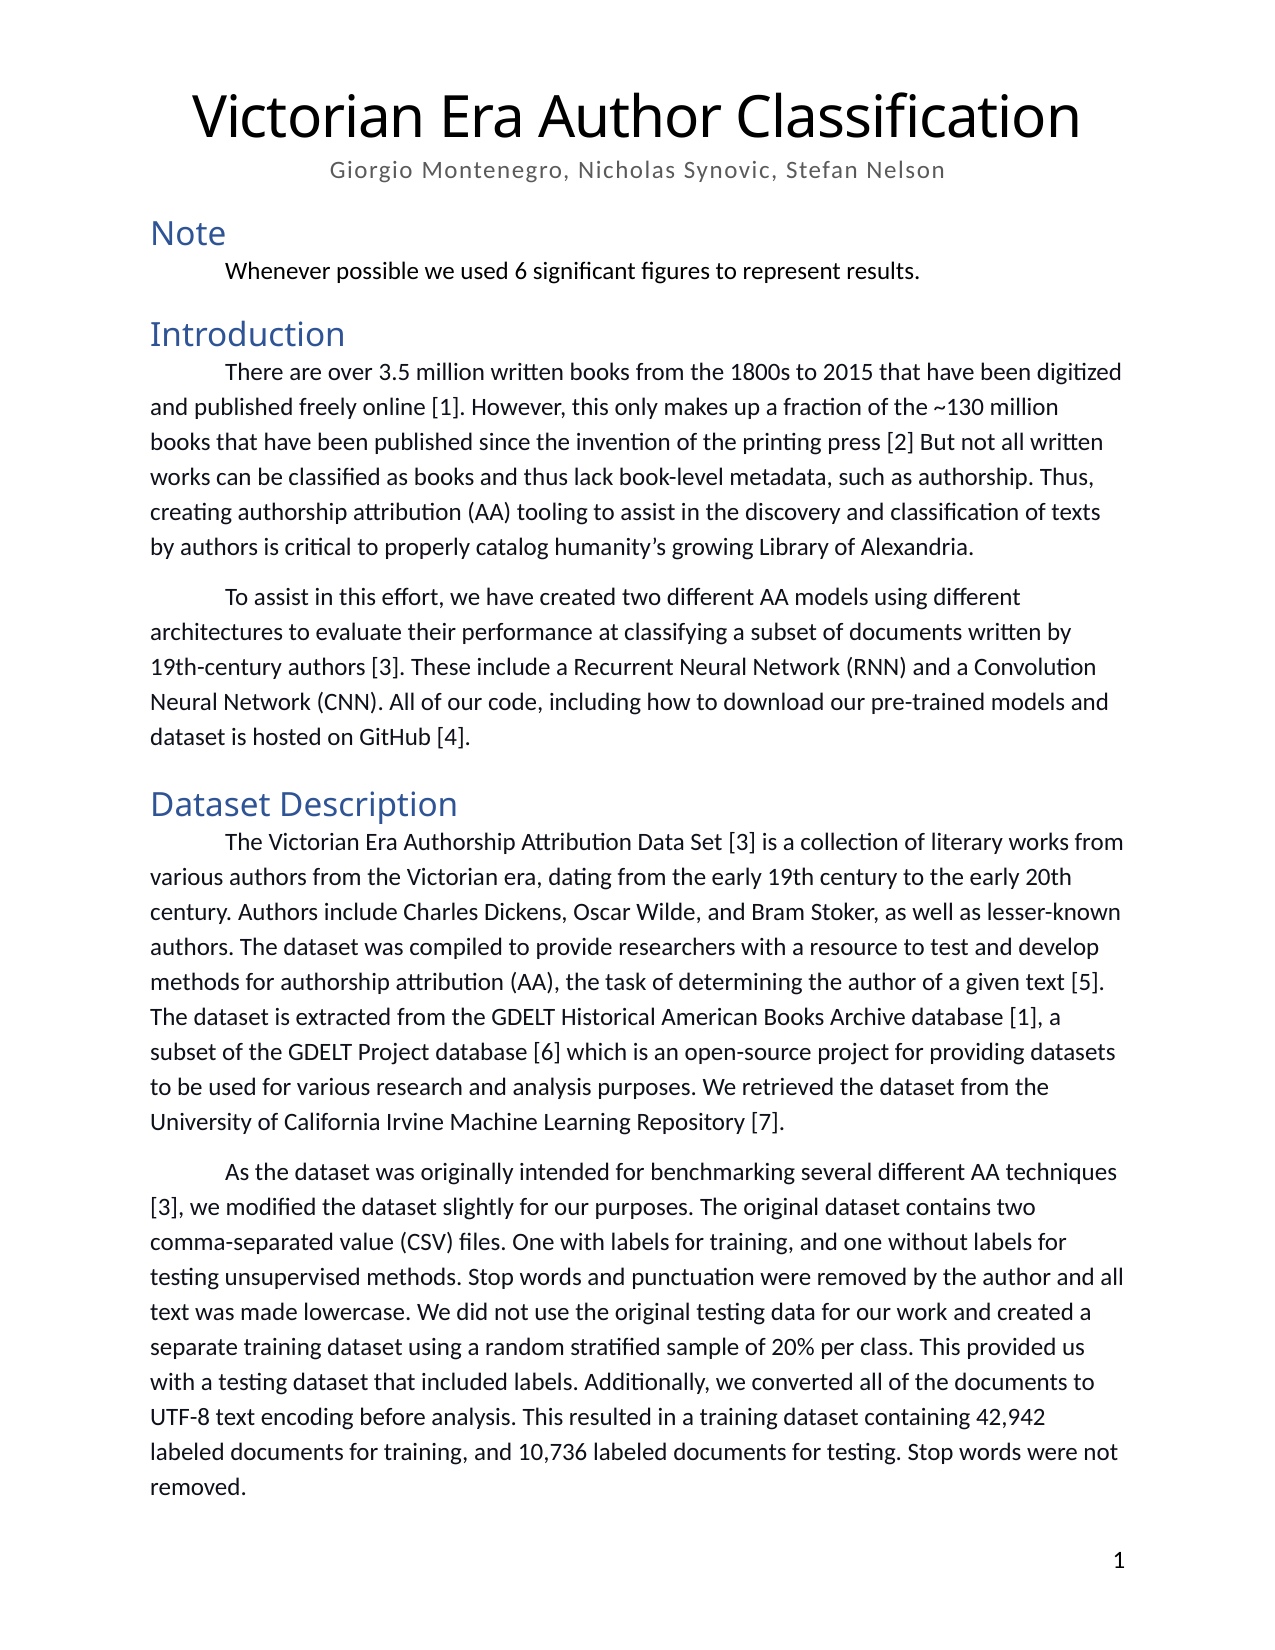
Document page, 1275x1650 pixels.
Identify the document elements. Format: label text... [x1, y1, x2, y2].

text To assist in this effort, we have created two different AA models using different architectures to evaluate their performance at classifying a subset of documents written by 19th-century authors [3]. These include a Recurrent Neural Network (RNN) and a Convolution Neural Network (CNN). All of our code, including how to download our pre-trained models and dataset is hosted on GitHub [4]. [150, 581, 1125, 751]
subtitle Dataset Description [150, 781, 1125, 826]
text The Victorian Era Authorship Attribution Data Set [3] is a collection of literary works from various authors from the Victorian era, dating from the early 19th century to the early 20th century. Authors include Charles Dickens, Oscar Wilde, and Bram Stoker, as well as lesser-known authors. The dataset was compiled to provide researchers with a resource to test and develop methods for authorship attribution (AA), the task of determining the author of a given text [5]. The dataset is extracted from the GDELT Historical American Books Archive database [1], a subset of the GDELT Project database [6] which is an open-source project for providing datasets to be used for various research and analysis purposes. We retrieved the dataset from the University of California Irvine Machine Learning Repository [7]. [150, 826, 1125, 1137]
subtitle Giorgio Montenegro, Nicholas Synovic, Stefan Nelson [150, 154, 1125, 185]
subtitle Note [150, 210, 1125, 255]
text There are over 3.5 million written books from the 1800s to 2015 that have been digitized and published freely online [1]. However, this only makes up a fraction of the ~130 million books that have been published since the invention of the printing press [2] But not all written works can be classified as books and thus lack book-level metadata, such as authorship. Thus, creating authorship attribution (AA) tooling to assist in the discovery and classification of texts by authors is critical to properly catalog humanity’s growing Library of Alexandria. [150, 356, 1125, 562]
text As the dataset was originally intended for benchmarking several different AA techniques [3], we modified the dataset slightly for our purposes. The original dataset contains two comma-separated value (CSV) files. One with labels for training, and one without labels for testing unsupervised methods. Stop words and punctuation were removed by the author and all text was made lowercase. We did not use the original testing data for our work and created a separate training dataset using a random stratified sample of 20% per class. This provided us with a testing dataset that included labels. Additionally, we converted all of the documents to UTF-8 text encoding before analysis. This resulted in a training dataset containing 42,942 labeled documents for training, and 10,736 labeled documents for testing. Stop words were not removed. [150, 1156, 1125, 1501]
text Whenever possible we used 6 significant figures to represent results. [150, 255, 1125, 286]
title Victorian Era Author Classification [150, 75, 1125, 154]
subtitle Introduction [150, 311, 1125, 356]
